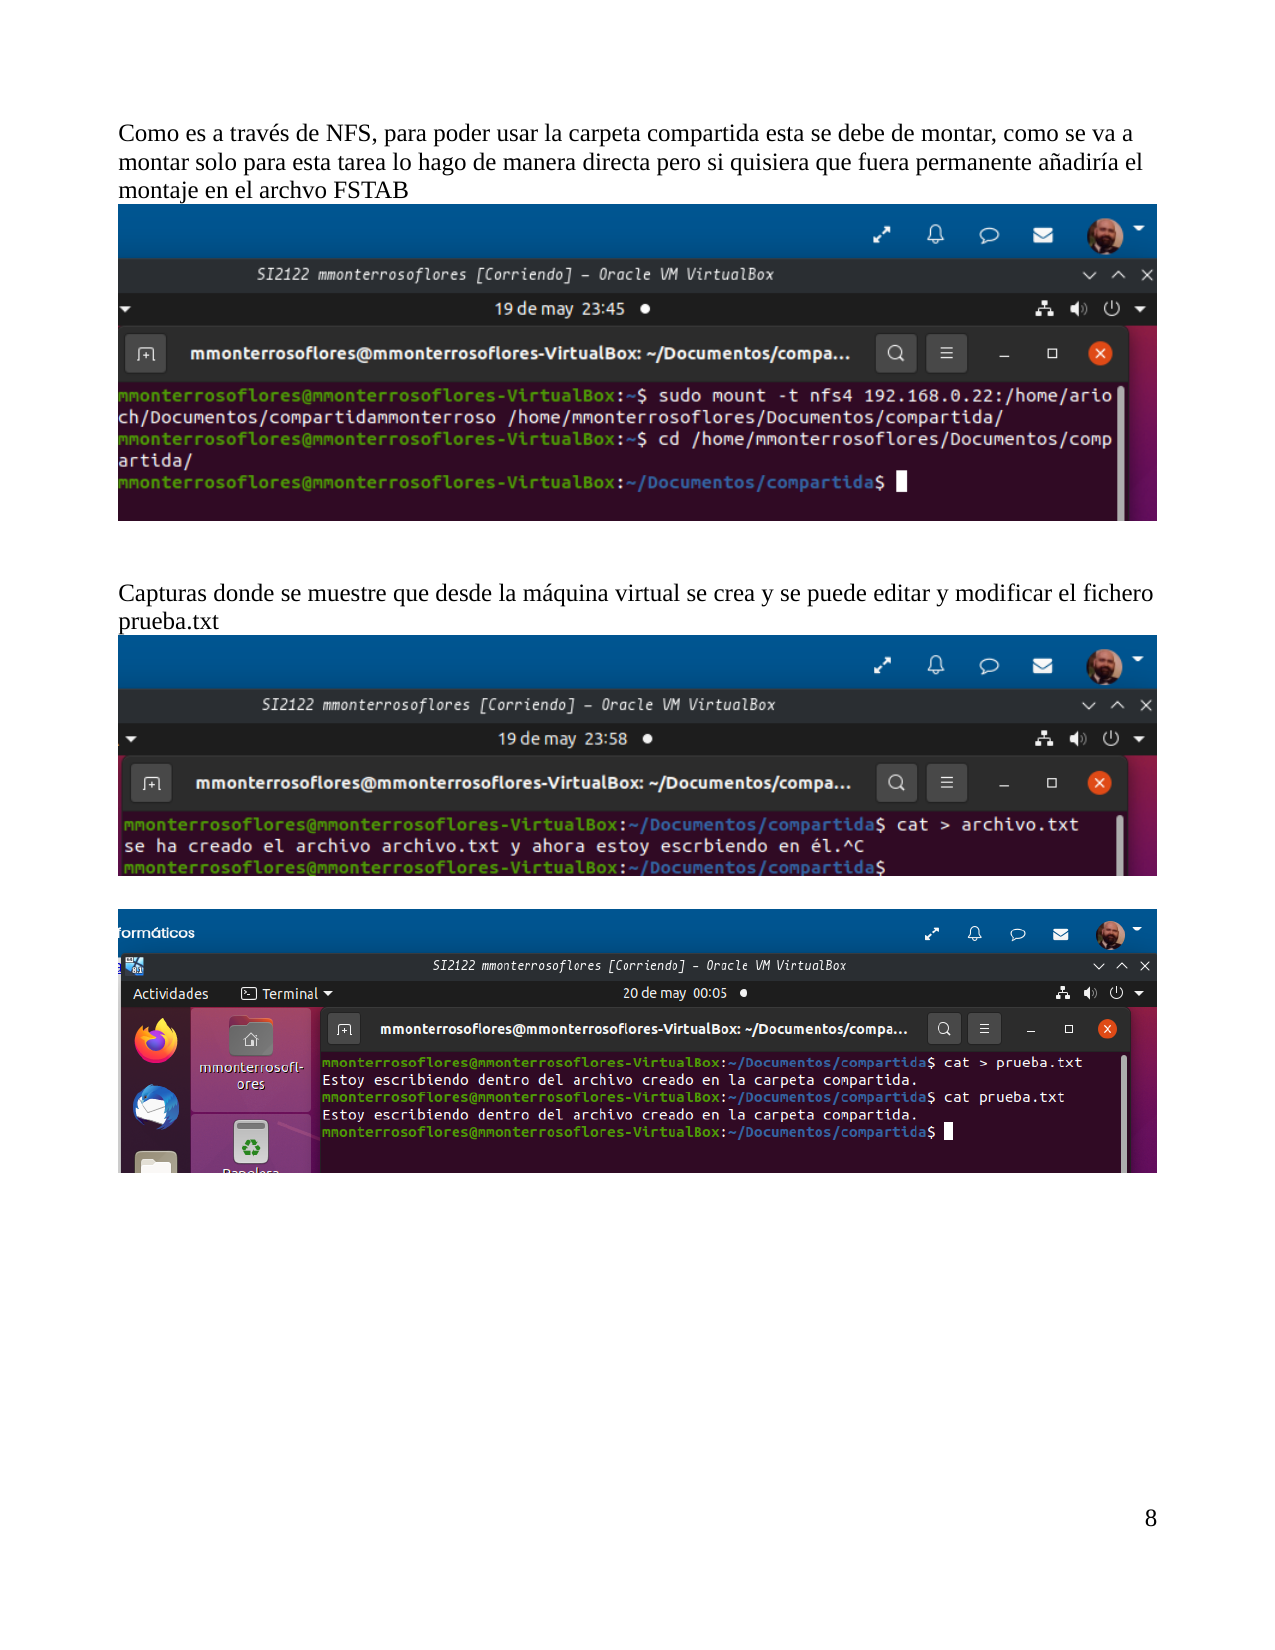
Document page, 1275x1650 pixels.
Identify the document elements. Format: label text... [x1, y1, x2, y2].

picture [118, 904, 1157, 1173]
text Capturas donde se muestre que desde la máquina virtual se crea y se puede editar y modificar el fichero prueba.txt [118, 578, 1157, 635]
picture [118, 635, 1157, 876]
table_cell [118, 1173, 1157, 1201]
table_header [118, 521, 1157, 549]
picture [118, 204, 1157, 521]
table_header [118, 876, 1157, 904]
text Como es a través de NFS, para poder usar la carpeta compartida esta se debe de montar, como se va a montar solo para esta tarea lo hago de manera directa pero si quisiera que fuera permanente añadiría el montaje en el archvo FSTAB [118, 118, 1157, 204]
